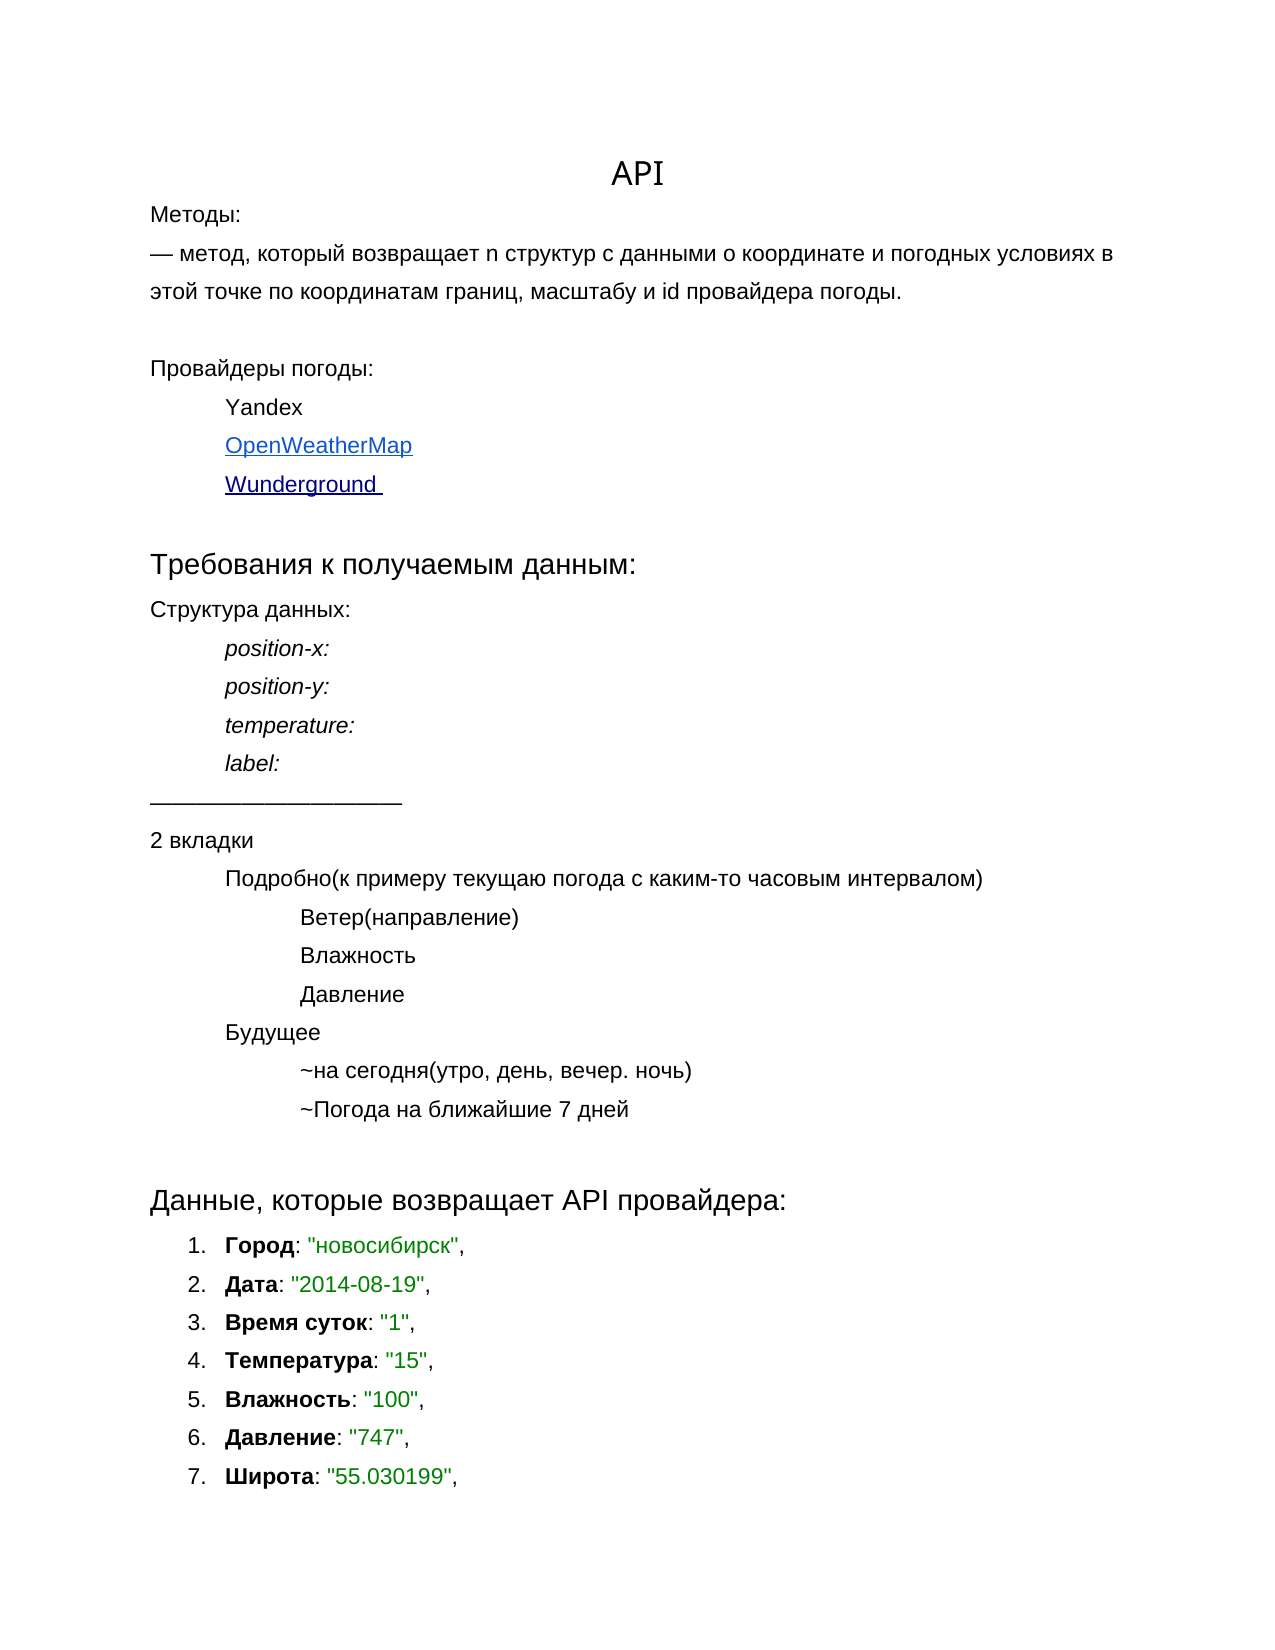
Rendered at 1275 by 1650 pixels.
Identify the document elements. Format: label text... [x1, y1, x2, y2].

text Wunderground [225, 471, 1125, 497]
text temperature: [225, 712, 1125, 738]
text Давление [150, 981, 1125, 1007]
text Требования к получаемым данным: [150, 548, 1125, 581]
text Провайдеры погоды: [150, 356, 1125, 382]
text Ветер(направление) Влажность [150, 904, 1125, 968]
text 2 вкладки [150, 828, 1125, 853]
subtitle API [150, 150, 1125, 195]
text Подробно(к примеру текущаю погода с каким-то часовым интервалом) [150, 866, 1125, 892]
text Yandex [225, 394, 1125, 420]
text position-x: [225, 635, 1125, 661]
text Методы: [150, 202, 1125, 228]
text Данные, которые возвращает API провайдера: [150, 1184, 1125, 1217]
list Давление: "747", [187, 1425, 1125, 1451]
text ~Погода на ближайшие 7 дней [150, 1097, 1125, 1122]
list Время суток: "1", [187, 1310, 1125, 1335]
list Дата: "2014-08-19", [187, 1271, 1125, 1297]
list Влажность: "100", [187, 1387, 1125, 1412]
text Будущее [150, 1020, 1125, 1045]
text position-y: [225, 674, 1125, 699]
text ——————————— [150, 789, 1125, 815]
text OpenWeatherMap [225, 433, 1125, 458]
list Широта: "55.030199", [187, 1463, 1125, 1489]
text label: [225, 751, 1125, 776]
list Температура: "15", [187, 1348, 1125, 1374]
list Город: "новосибирск", [187, 1233, 1125, 1258]
text — метод, который возвращает n структур с данными о координате и погодных условиях в этой точке по координатам границ, масштабу и id провайдера погоды. [150, 241, 1125, 305]
text ~на сегодня(утро, день, вечер. ночь) [150, 1058, 1125, 1084]
text Структура данных: [150, 597, 1125, 623]
